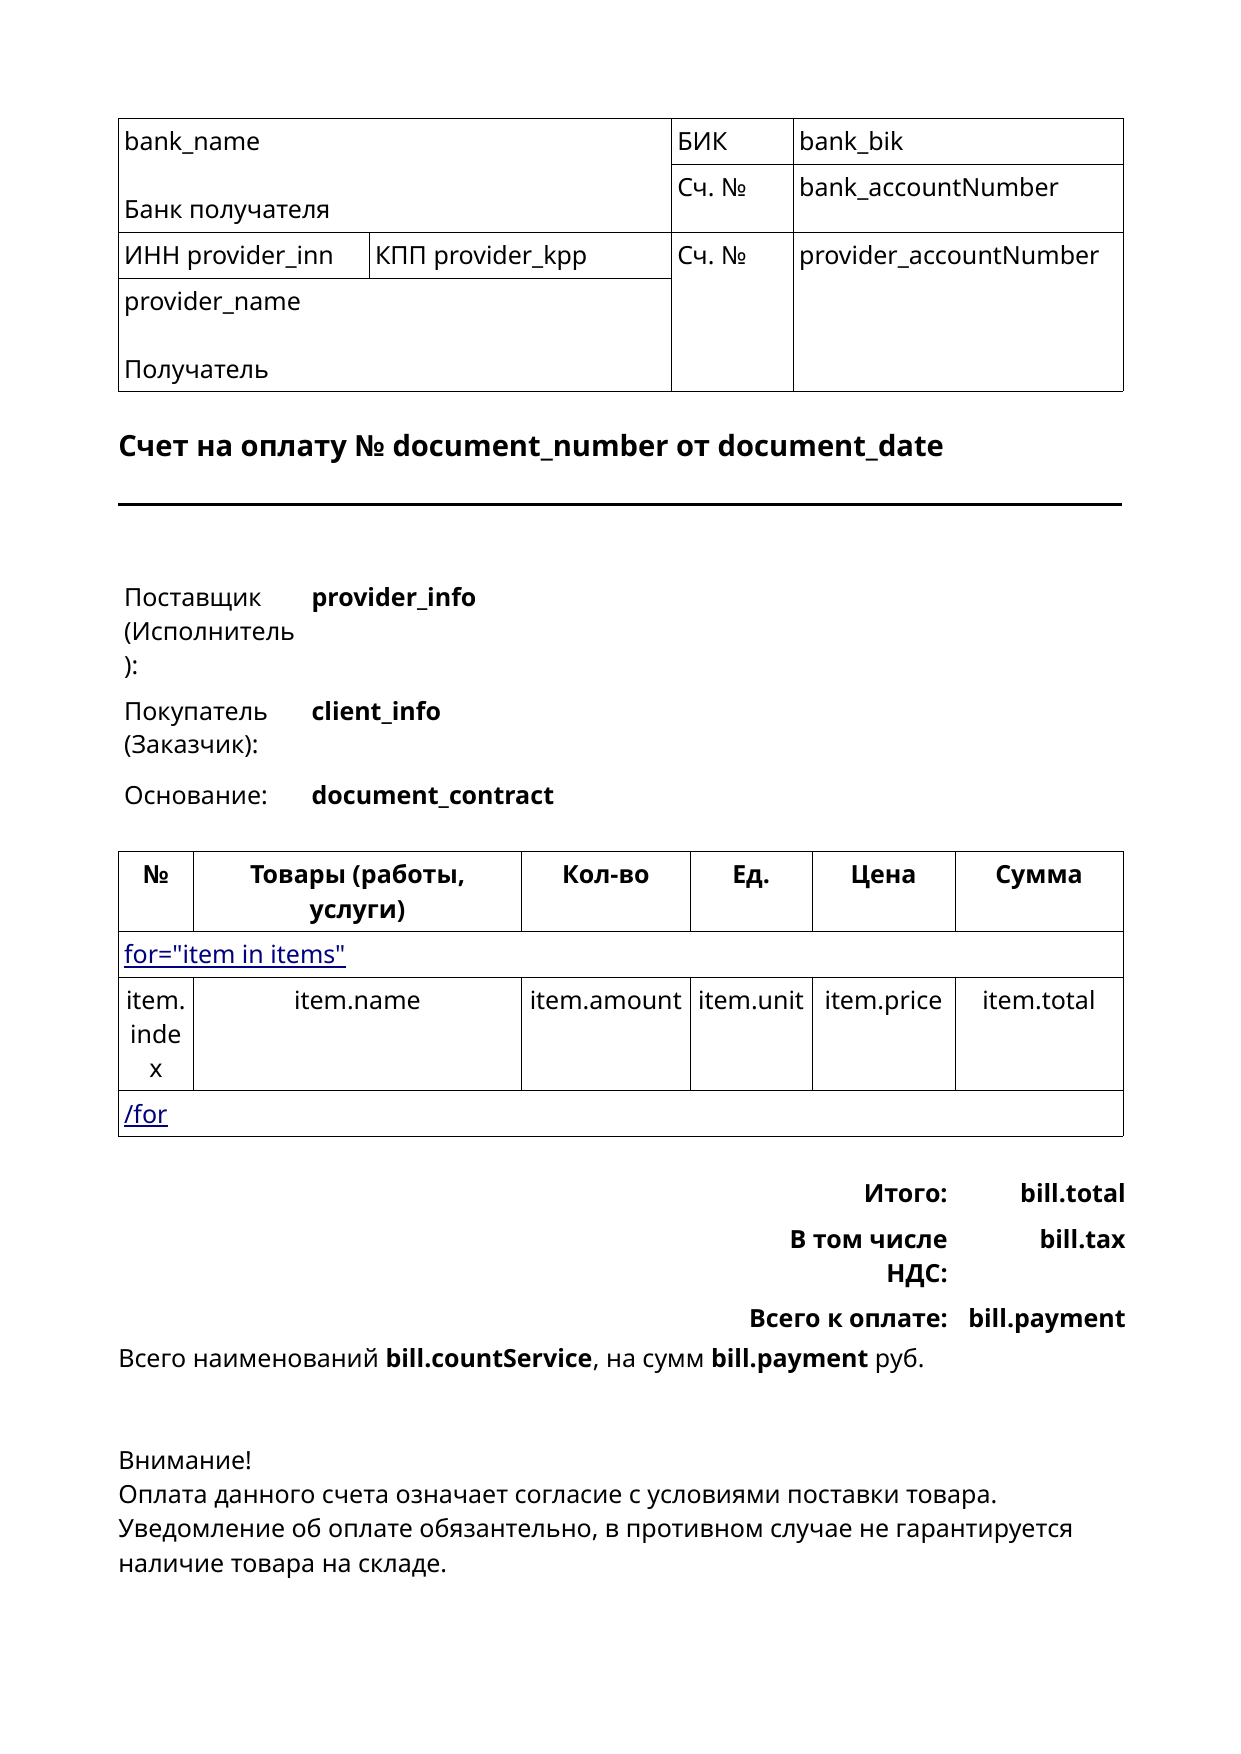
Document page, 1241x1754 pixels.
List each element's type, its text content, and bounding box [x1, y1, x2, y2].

table_header № [119, 852, 193, 931]
table_cell item.price [813, 978, 955, 1090]
table_cell bill.payment [953, 1295, 1131, 1341]
table_cell client_info [306, 688, 1123, 772]
table_cell item.name [194, 978, 521, 1090]
table_cell document_contract [306, 772, 1123, 817]
table_header provider_info [306, 574, 1123, 687]
table_cell ИНН provider_inn [119, 233, 369, 277]
table_cell bill.tax [953, 1216, 1131, 1295]
text Уведомление об оплате обязантельно, в противном случае не гарантируется наличие товара на складе. [118, 1511, 1122, 1579]
table_cell Основание: [118, 772, 306, 817]
table_header bank_bik [794, 119, 1123, 164]
table_cell КПП provider_kpp [370, 233, 671, 277]
table_cell provider_name Получатель [119, 279, 671, 391]
table_cell item.amount [522, 978, 690, 1090]
table_cell bank_accountNumber [794, 165, 1123, 232]
table_header Цена [813, 852, 955, 931]
table_header Товары (работы, услуги) [194, 852, 521, 931]
table_cell for="item in items" [119, 932, 1123, 977]
table_header Итого: [719, 1170, 953, 1216]
text Всего наименований bill.countService, на сумм bill.payment руб. [118, 1341, 1122, 1375]
table_header Ед. [691, 852, 812, 931]
text Внимание! [118, 1443, 1122, 1477]
table_header Поставщик (Исполнитель): [118, 574, 306, 687]
text Оплата данного счета означает согласие с условиями поставки товара. [118, 1477, 1122, 1511]
table_cell В том числе НДС: [719, 1216, 953, 1295]
table_cell /for [119, 1091, 1123, 1136]
table_cell Покупатель (Заказчик): [118, 688, 306, 772]
table_cell Всего к оплате: [719, 1295, 953, 1341]
table_header bank_name Банк получателя [119, 119, 671, 232]
table_header БИК [672, 119, 793, 164]
table_cell item.total [956, 978, 1123, 1090]
table_cell item.index [119, 978, 193, 1090]
table_cell Сч. № [672, 233, 793, 391]
table_header bill.total [953, 1170, 1131, 1216]
table_header Кол-во [522, 852, 690, 931]
text Счет на оплату № document_number от document_date [118, 425, 1122, 465]
table_cell provider_accountNumber [794, 233, 1123, 391]
table_cell Сч. № [672, 165, 793, 232]
table_header Сумма [956, 852, 1123, 931]
table_cell item.unit [691, 978, 812, 1090]
